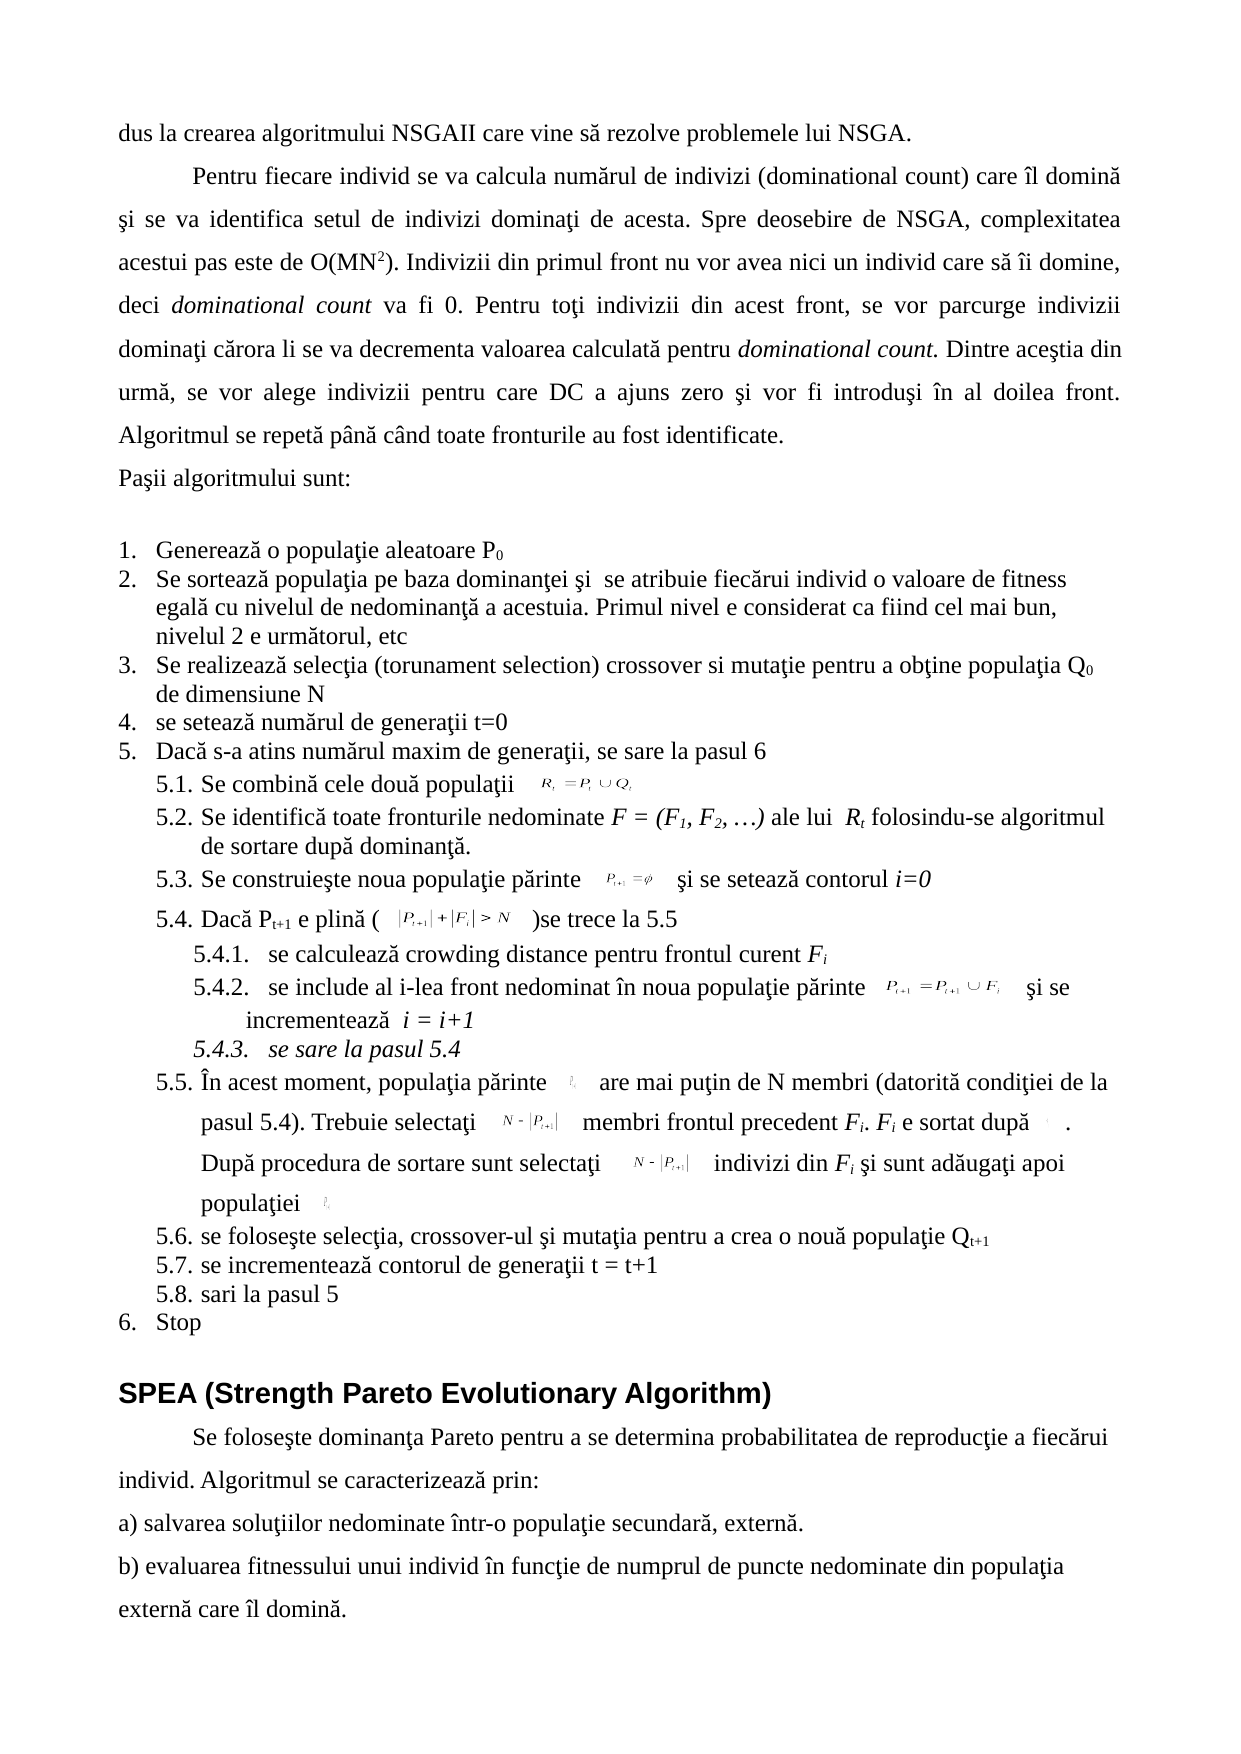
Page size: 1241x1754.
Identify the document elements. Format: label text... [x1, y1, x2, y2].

text Pentru fiecare individ se va calcula numărul de indivizi (dominational count) care îl domină şi se va identifica setul de indivizi dominaţi de acesta. Spre deosebire de NSGA, complexitatea acestui pas este de O(MN2). Indivizii din primul front nu vor avea nici un individ care să îi domine, deci dominational count va fi 0. Pentru toţi indivizii din acest front, se vor parcurge indivizii dominaţi cărora li se va decrementa valoarea calculată pentru dominational count. Dintre aceştia din urmă, se vor alege indivizii pentru care DC a ajuns zero şi vor fi introduşi în al doilea front. Algoritmul se repetă până când toate fronturile au fost identificate. [118, 161, 1122, 449]
list Generează o populaţie aleatoare P0 [118, 535, 1122, 564]
list Se identifică toate fronturile nedominate F = (F1, F2, …) ale lui Rt folosindu-se algoritmul de sortare după dominanţă. [156, 802, 1122, 860]
list Dacă s-a atins numărul maxim de generaţii, se sare la pasul 6 [118, 736, 1122, 765]
text Se foloseşte dominanţa Pareto pentru a se determina probabilitatea de reproducţie a fiecărui individ. Algoritmul se caracterizează prin: [118, 1422, 1122, 1493]
text dus la crearea algoritmului NSGAII care vine să rezolve problemele lui NSGA. [118, 118, 1122, 147]
text a) salvarea soluţiilor nedominate într-o populaţie secundară, externă. [118, 1508, 1122, 1537]
list Se realizează selecţia (torunament selection) crossover si mutaţie pentru a obţine populaţia Q0 de dimensiune N [118, 650, 1122, 707]
list se incrementează contorul de generaţii t = t+1 [156, 1250, 1122, 1279]
list Se construieşte noua populaţie părinte şi se setează contorul i=0 [156, 860, 1122, 897]
list se setează numărul de generaţii t=0 [118, 707, 1122, 736]
list sari la pasul 5 [156, 1279, 1122, 1307]
list Stop [118, 1307, 1122, 1336]
list se foloseşte selecţia, crossover-ul şi mutaţia pentru a crea o nouă populaţie Qt+1 [156, 1221, 1122, 1250]
list se include al i-lea front nedominat în noua populaţie părinte şi se incrementează i = i+1 [193, 968, 1122, 1034]
subtitle SPEA (Strength Pareto Evolutionary Algorithm) [118, 1376, 1122, 1409]
list Dacă Pt+1 e plină ()se trece la 5.5 [156, 897, 1122, 939]
list Se combină cele două populaţii [156, 765, 1122, 802]
list se sare la pasul 5.4 [193, 1034, 1122, 1063]
text b) evaluarea fitnessului unui individ în funcţie de numprul de puncte nedominate din populaţia externă care îl domină. [118, 1551, 1122, 1623]
list În acest moment, populaţia părinte are mai puţin de N membri (datorită condiţiei de la pasul 5.4). Trebuie selectaţi membri frontul precedent Fi. Fi e sortat după. După procedura de sortare sunt selectaţi indivizi din Fi şi sunt adăugaţi apoi populaţiei [156, 1063, 1122, 1221]
list se calculează crowding distance pentru frontul curent Fi [193, 939, 1122, 968]
list Se sortează populaţia pe baza dominanţei şi se atribuie fiecărui individ o valoare de fitness egală cu nivelul de nedominanţă a acestuia. Primul nivel e considerat ca fiind cel mai bun, nivelul 2 e următorul, etc [118, 564, 1122, 650]
text Paşii algoritmului sunt: [118, 463, 1122, 492]
